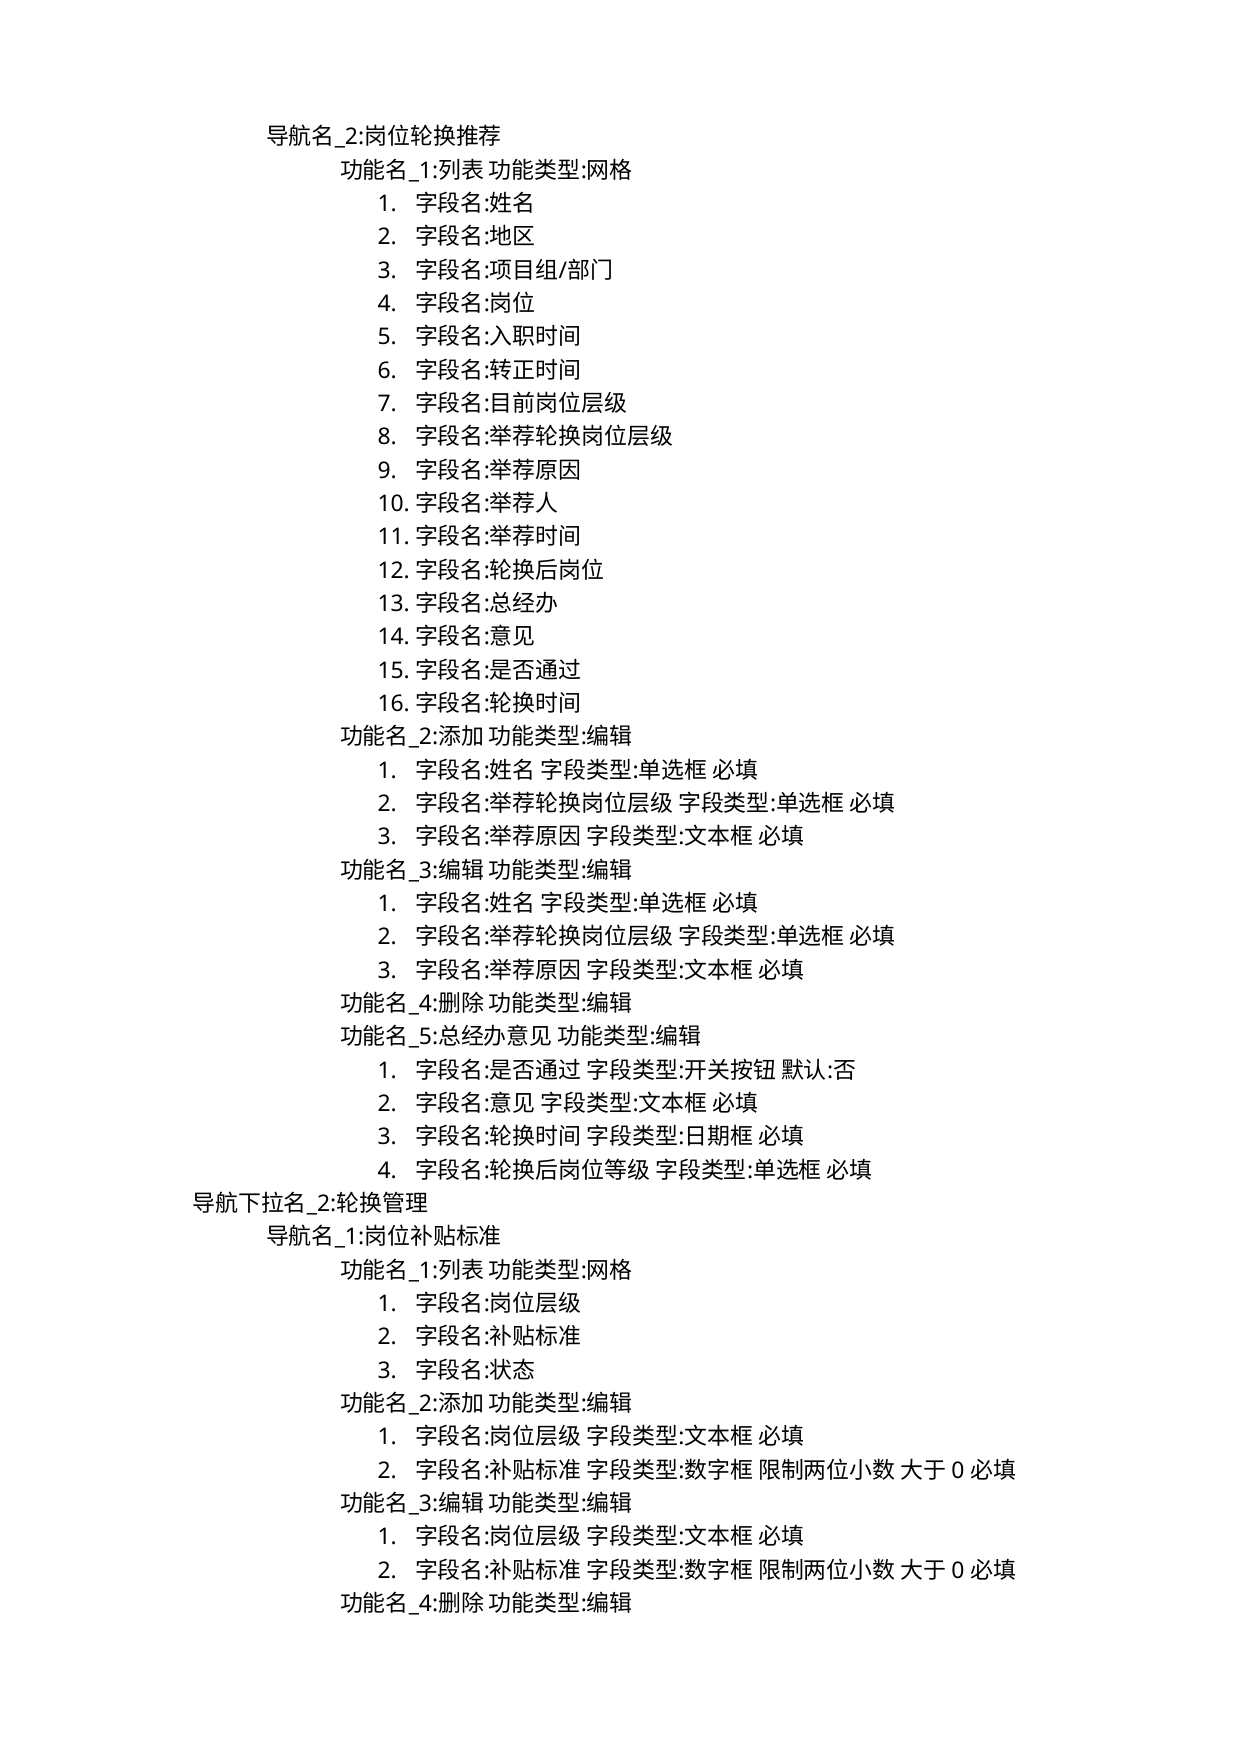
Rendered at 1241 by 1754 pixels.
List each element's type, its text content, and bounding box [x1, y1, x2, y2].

list 字段名:项目组/部门 [377, 251, 1122, 285]
list 字段名:举荐轮换岗位层级 字段类型:单选框 必填 [377, 918, 1122, 951]
list 字段名:补贴标准 字段类型:数字框 限制两位小数 大于0 必填 [377, 1451, 1122, 1485]
list 字段名:转正时间 [377, 351, 1122, 385]
list 字段名:姓名 字段类型:单选框 必填 [377, 885, 1122, 918]
text 导航下拉名_2:轮换管理 [118, 1185, 1122, 1218]
text 功能名_1:列表 功能类型:网格 [118, 1251, 1122, 1285]
list 字段名:举荐原因 [377, 451, 1122, 485]
list 字段名:补贴标准 [377, 1318, 1122, 1351]
list 字段名:是否通过 字段类型:开关按钮 默认:否 [377, 1051, 1122, 1085]
text 功能名_2:添加 功能类型:编辑 [118, 1385, 1122, 1418]
list 字段名:举荐时间 [377, 518, 1122, 551]
text 导航名_2:岗位轮换推荐 [118, 118, 1122, 151]
list 字段名:意见 [377, 618, 1122, 651]
list 字段名:姓名 [377, 185, 1122, 218]
text 导航名_1:岗位补贴标准 [118, 1218, 1122, 1251]
list 字段名:姓名 字段类型:单选框 必填 [377, 751, 1122, 785]
list 字段名:举荐人 [377, 485, 1122, 518]
text 功能名_4:删除 功能类型:编辑 [118, 985, 1122, 1018]
list 字段名:岗位 [377, 285, 1122, 318]
list 字段名:岗位层级 [377, 1285, 1122, 1318]
list 字段名:轮换后岗位 [377, 551, 1122, 585]
text 功能名_3:编辑 功能类型:编辑 [118, 1485, 1122, 1518]
text 功能名_4:删除 功能类型:编辑 [118, 1585, 1122, 1618]
text 功能名_1:列表 功能类型:网格 [118, 151, 1122, 185]
list 字段名:目前岗位层级 [377, 385, 1122, 418]
list 字段名:举荐原因 字段类型:文本框 必填 [377, 818, 1122, 851]
list 字段名:轮换时间 字段类型:日期框 必填 [377, 1118, 1122, 1151]
list 字段名:举荐轮换岗位层级 字段类型:单选框 必填 [377, 785, 1122, 818]
list 字段名:状态 [377, 1351, 1122, 1385]
list 字段名:轮换时间 [377, 685, 1122, 718]
list 字段名:地区 [377, 218, 1122, 251]
list 字段名:补贴标准 字段类型:数字框 限制两位小数 大于0 必填 [377, 1551, 1122, 1585]
list 字段名:举荐原因 字段类型:文本框 必填 [377, 951, 1122, 985]
list 字段名:意见 字段类型:文本框 必填 [377, 1085, 1122, 1118]
list 字段名:举荐轮换岗位层级 [377, 418, 1122, 451]
list 字段名:总经办 [377, 585, 1122, 618]
list 字段名:岗位层级 字段类型:文本框 必填 [377, 1518, 1122, 1551]
list 字段名:是否通过 [377, 651, 1122, 685]
list 字段名:轮换后岗位等级 字段类型:单选框 必填 [377, 1151, 1122, 1185]
text 功能名_3:编辑 功能类型:编辑 [118, 851, 1122, 885]
list 字段名:岗位层级 字段类型:文本框 必填 [377, 1418, 1122, 1451]
text 功能名_5:总经办意见 功能类型:编辑 [118, 1018, 1122, 1051]
text 功能名_2:添加 功能类型:编辑 [118, 718, 1122, 751]
list 字段名:入职时间 [377, 318, 1122, 351]
